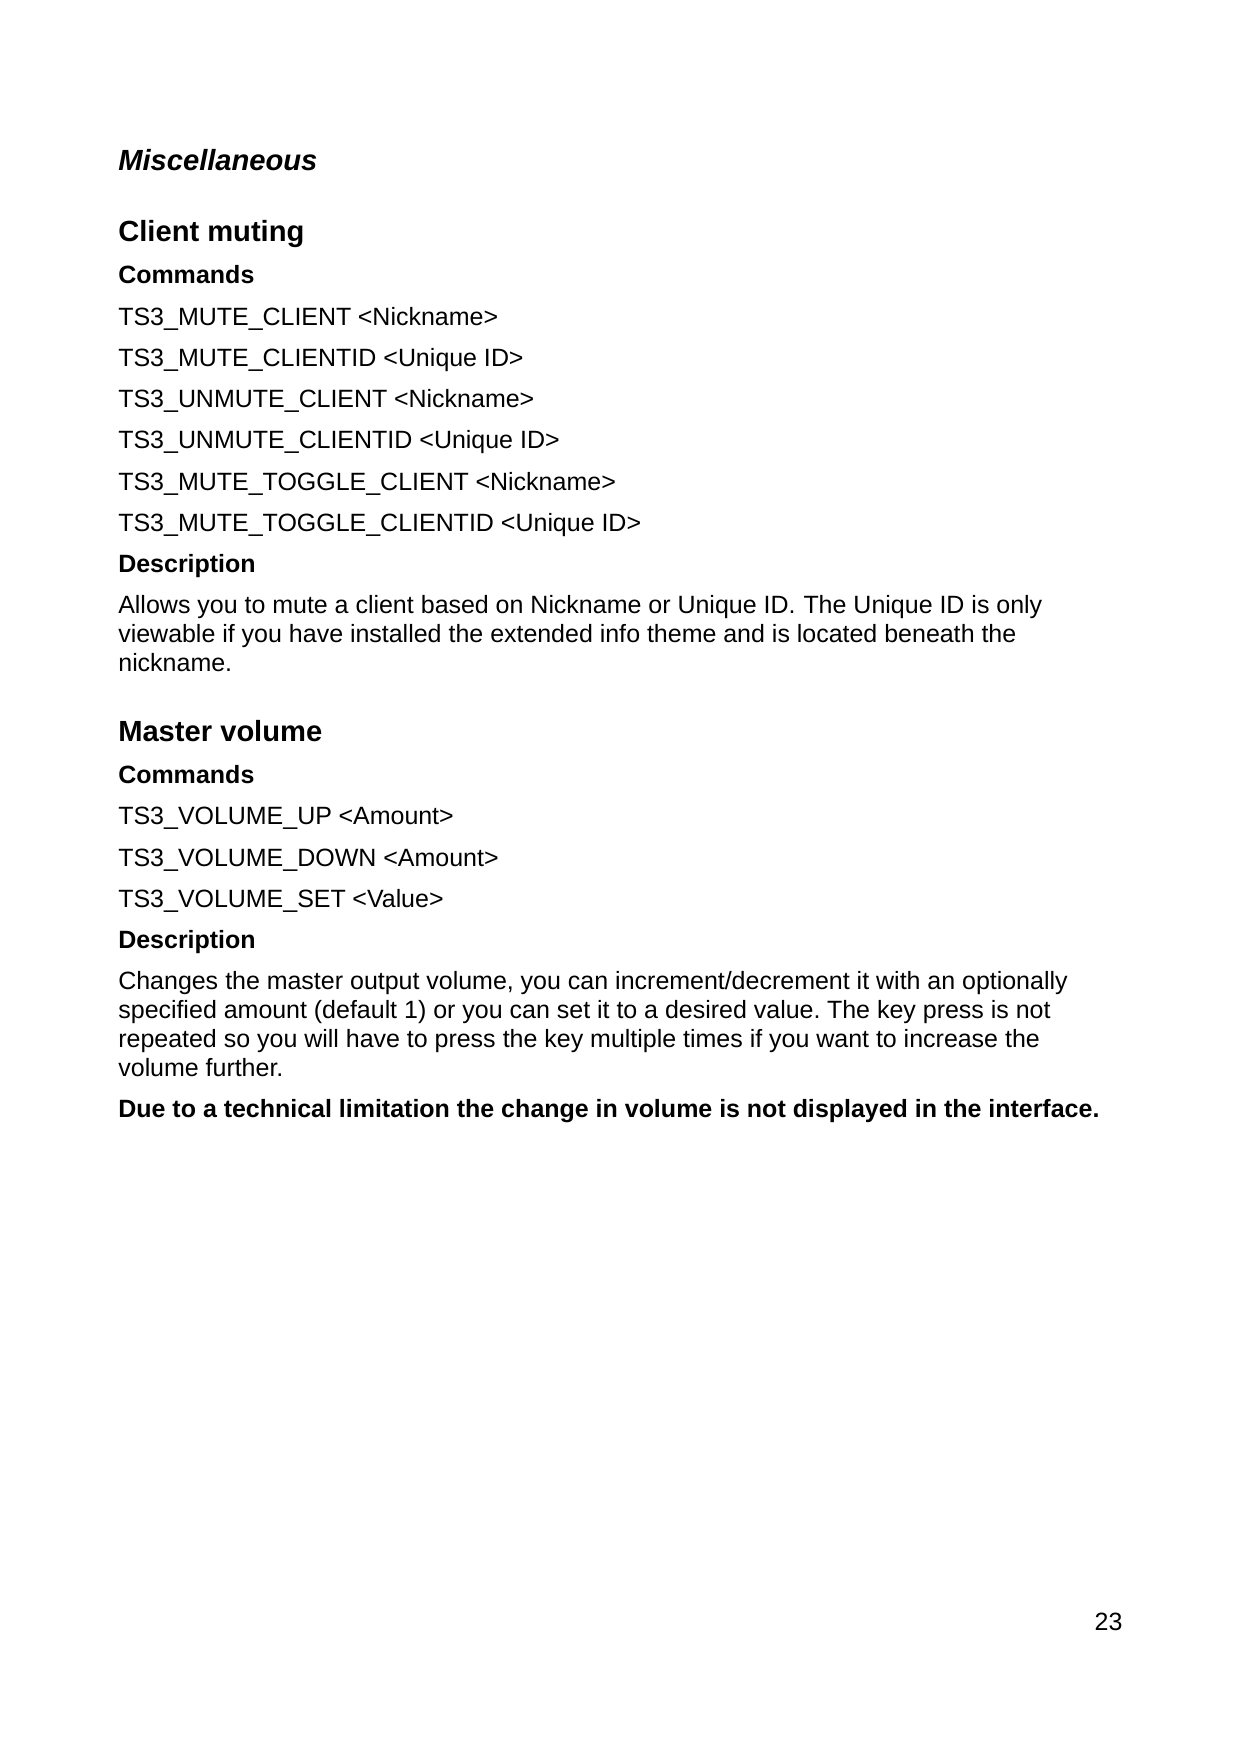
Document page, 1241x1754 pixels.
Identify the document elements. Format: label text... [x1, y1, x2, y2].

text TS3_VOLUME_SET <Value> [118, 884, 1122, 912]
text Due to a technical limitation the change in volume is not displayed in the interface. [118, 1094, 1122, 1122]
text TS3_MUTE_TOGGLE_CLIENTID <Unique ID> [118, 508, 1122, 536]
text Description [118, 925, 1122, 954]
text TS3_VOLUME_UP <Amount> [118, 801, 1122, 830]
subtitle Master volume [118, 714, 1122, 747]
subtitle Client muting [118, 214, 1122, 248]
text TS3_MUTE_CLIENTID <Unique ID> [118, 343, 1122, 371]
text Commands [118, 260, 1122, 289]
text TS3_MUTE_CLIENT <Nickname> [118, 301, 1122, 330]
text Changes the master output volume, you can increment/decrement it with an optionally specified amount (default 1) or you can set it to a desired value. The key press is not repeated so you will have to press the key multiple times if you want to increase the volume further. [118, 966, 1122, 1081]
text TS3_VOLUME_DOWN <Amount> [118, 842, 1122, 871]
text Allows you to mute a client based on Nickname or Unique ID. The Unique ID is only viewable if you have installed the extended info theme and is located beneath the nickname. [118, 590, 1122, 676]
text TS3_UNMUTE_CLIENT <Nickname> [118, 384, 1122, 413]
text Commands [118, 760, 1122, 789]
text Description [118, 549, 1122, 578]
subtitle Miscellaneous [118, 143, 1122, 177]
text TS3_UNMUTE_CLIENTID <Unique ID> [118, 425, 1122, 454]
text TS3_MUTE_TOGGLE_CLIENT <Nickname> [118, 466, 1122, 495]
